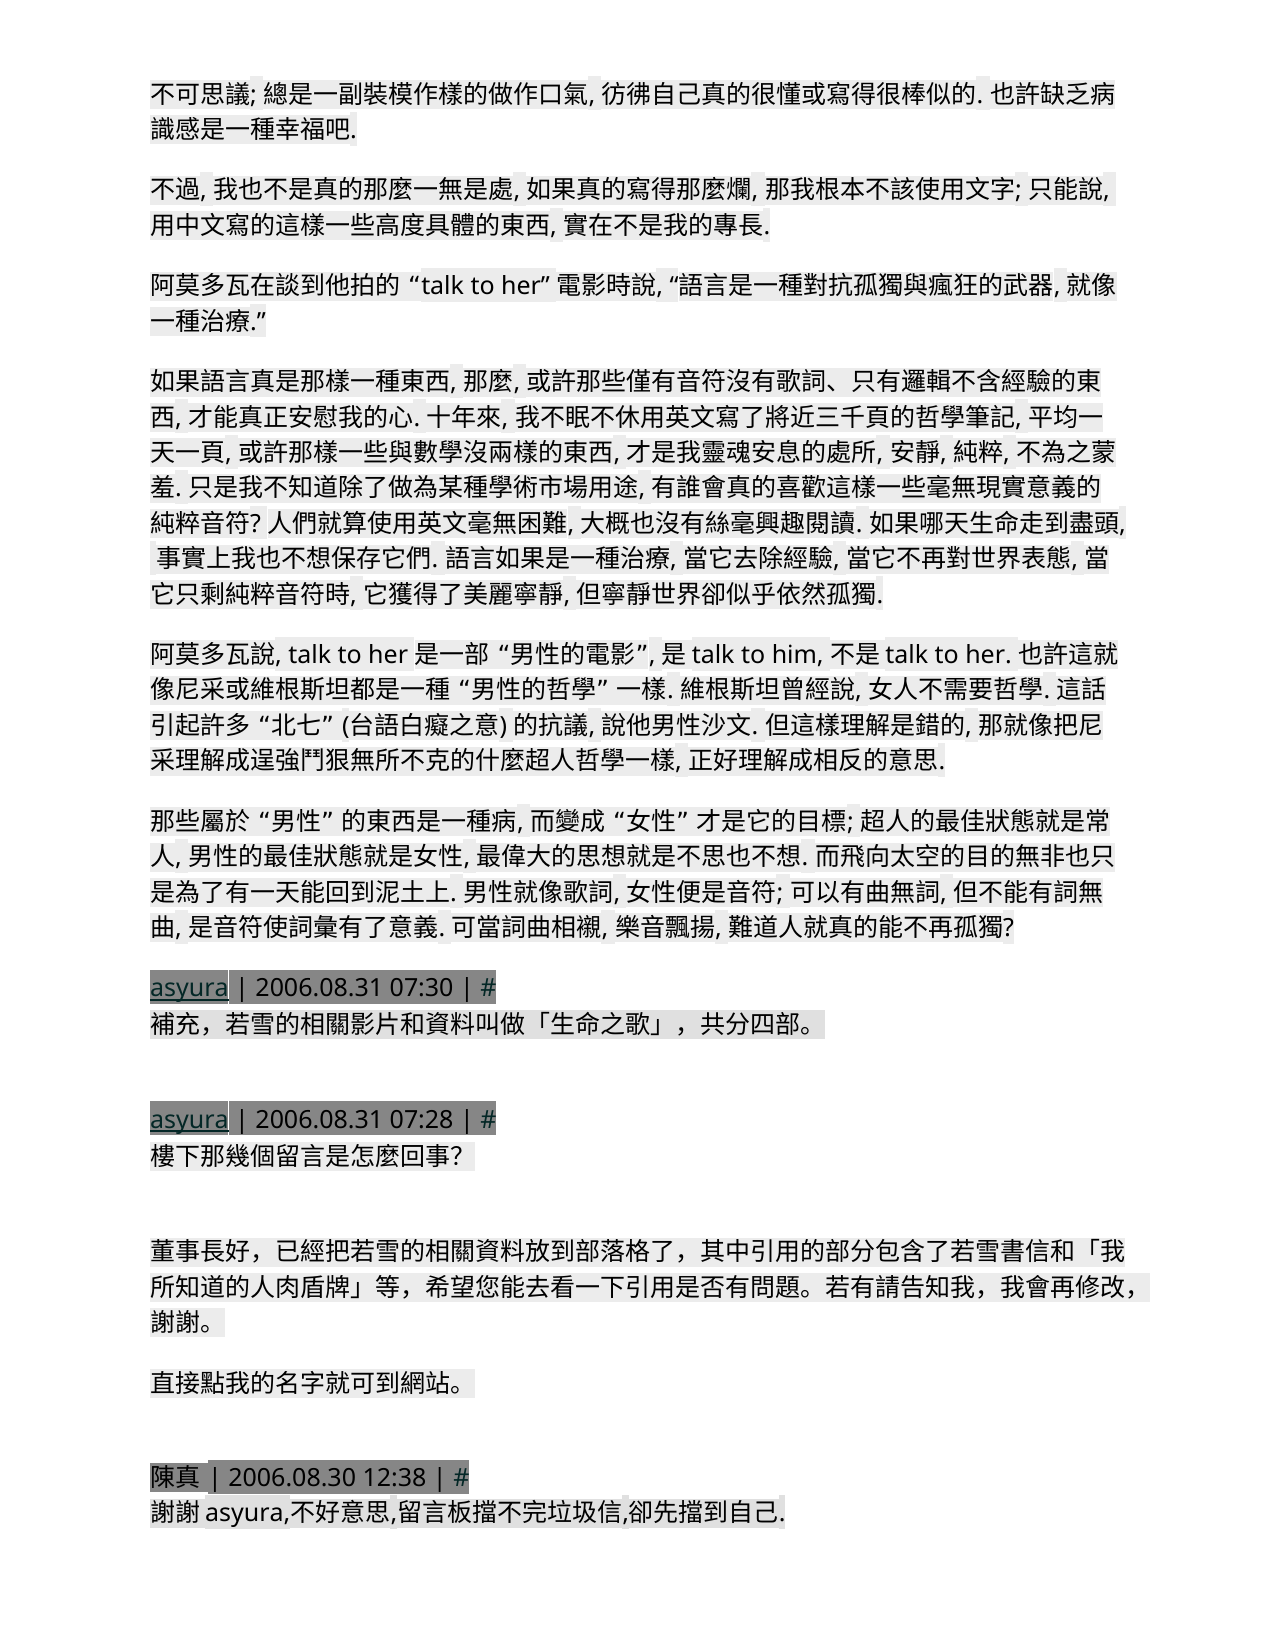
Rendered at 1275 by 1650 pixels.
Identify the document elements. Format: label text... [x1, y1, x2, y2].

text 董事長好，已經把若雪的相關資料放到部落格了，其中引用的部分包含了若雪書信和「我所知道的人肉盾牌」等，希望您能去看一下引用是否有問題。若有請告知我，我會再修改，謝謝。 [150, 1196, 1125, 1337]
text 陳真 | 2006.08.30 12:38 | # [150, 1458, 1125, 1494]
text 直接點我的名字就可到網站。 [150, 1362, 1125, 1433]
text 如果語言真是那樣一種東西, 那麼, 或許那些僅有音符沒有歌詞、只有邏輯不含經驗的東西, 才能真正安慰我的心. 十年來, 我不眠不休用英文寫了將近三千頁的哲學筆記, 平均一天一頁, 或許那樣一些與數學沒兩樣的東西, 才是我靈魂安息的處所, 安靜, 純粹, 不為之蒙羞. 只是我不知道除了做為某種學術市場用途, 有誰會真的喜歡這樣一些毫無現實意義的純粹音符? 人們就算使用英文毫無困難, 大概也沒有絲毫興趣閱讀. 如果哪天生命走到盡頭, 事實上我也不想保存它們. 語言如果是一種治療, 當它去除經驗, 當它不再對世界表態, 當它只剩純粹音符時, 它獲得了美麗寧靜, 但寧靜世界卻似乎依然孤獨. [150, 362, 1125, 610]
text 阿莫多瓦說, talk to her 是一部 “男性的電影”, 是talk to him, 不是talk to her. 也許這就像尼采或維根斯坦都是一種 “男性的哲學” 一樣. 維根斯坦曾經說, 女人不需要哲學. 這話引起許多 “北七” (台語白癡之意) 的抗議, 說他男性沙文. 但這樣理解是錯的, 那就像把尼采理解成逞強鬥狠無所不克的什麼超人哲學一樣, 正好理解成相反的意思. [150, 635, 1125, 777]
text 謝謝asyura,不好意思,留言板擋不完垃圾信,卻先擋到自己. [150, 1494, 1125, 1529]
text asyura | 2006.08.31 07:28 | # [150, 1100, 1125, 1135]
text 補充，若雪的相關影片和資料叫做「生命之歌」，共分四部。 [150, 1004, 1125, 1075]
text 不過, 我也不是真的那麼一無是處, 如果真的寫得那麼爛, 那我根本不該使用文字; 只能說, 用中文寫的這樣一些高度具體的東西, 實在不是我的專長. [150, 171, 1125, 242]
text 阿莫多瓦在談到他拍的 “talk to her” 電影時說, “語言是一種對抗孤獨與瘋狂的武器, 就像一種治療.” [150, 267, 1125, 337]
text 那些屬於 “男性” 的東西是一種病, 而變成 “女性” 才是它的目標; 超人的最佳狀態就是常人, 男性的最佳狀態就是女性, 最偉大的思想就是不思也不想. 而飛向太空的目的無非也只是為了有一天能回到泥土上. 男性就像歌詞, 女性便是音符; 可以有曲無詞, 但不能有詞無曲, 是音符使詞彙有了意義. 可當詞曲相襯, 樂音飄揚, 難道人就真的能不再孤獨? [150, 802, 1125, 944]
text 樓下那幾個留言是怎麼回事？ [150, 1135, 1125, 1171]
text asyura | 2006.08.31 07:30 | # [150, 969, 1125, 1004]
text 不可思議; 總是一副裝模作樣的做作口氣, 彷彿自己真的很懂或寫得很棒似的. 也許缺乏病識感是一種幸福吧. [150, 75, 1125, 146]
